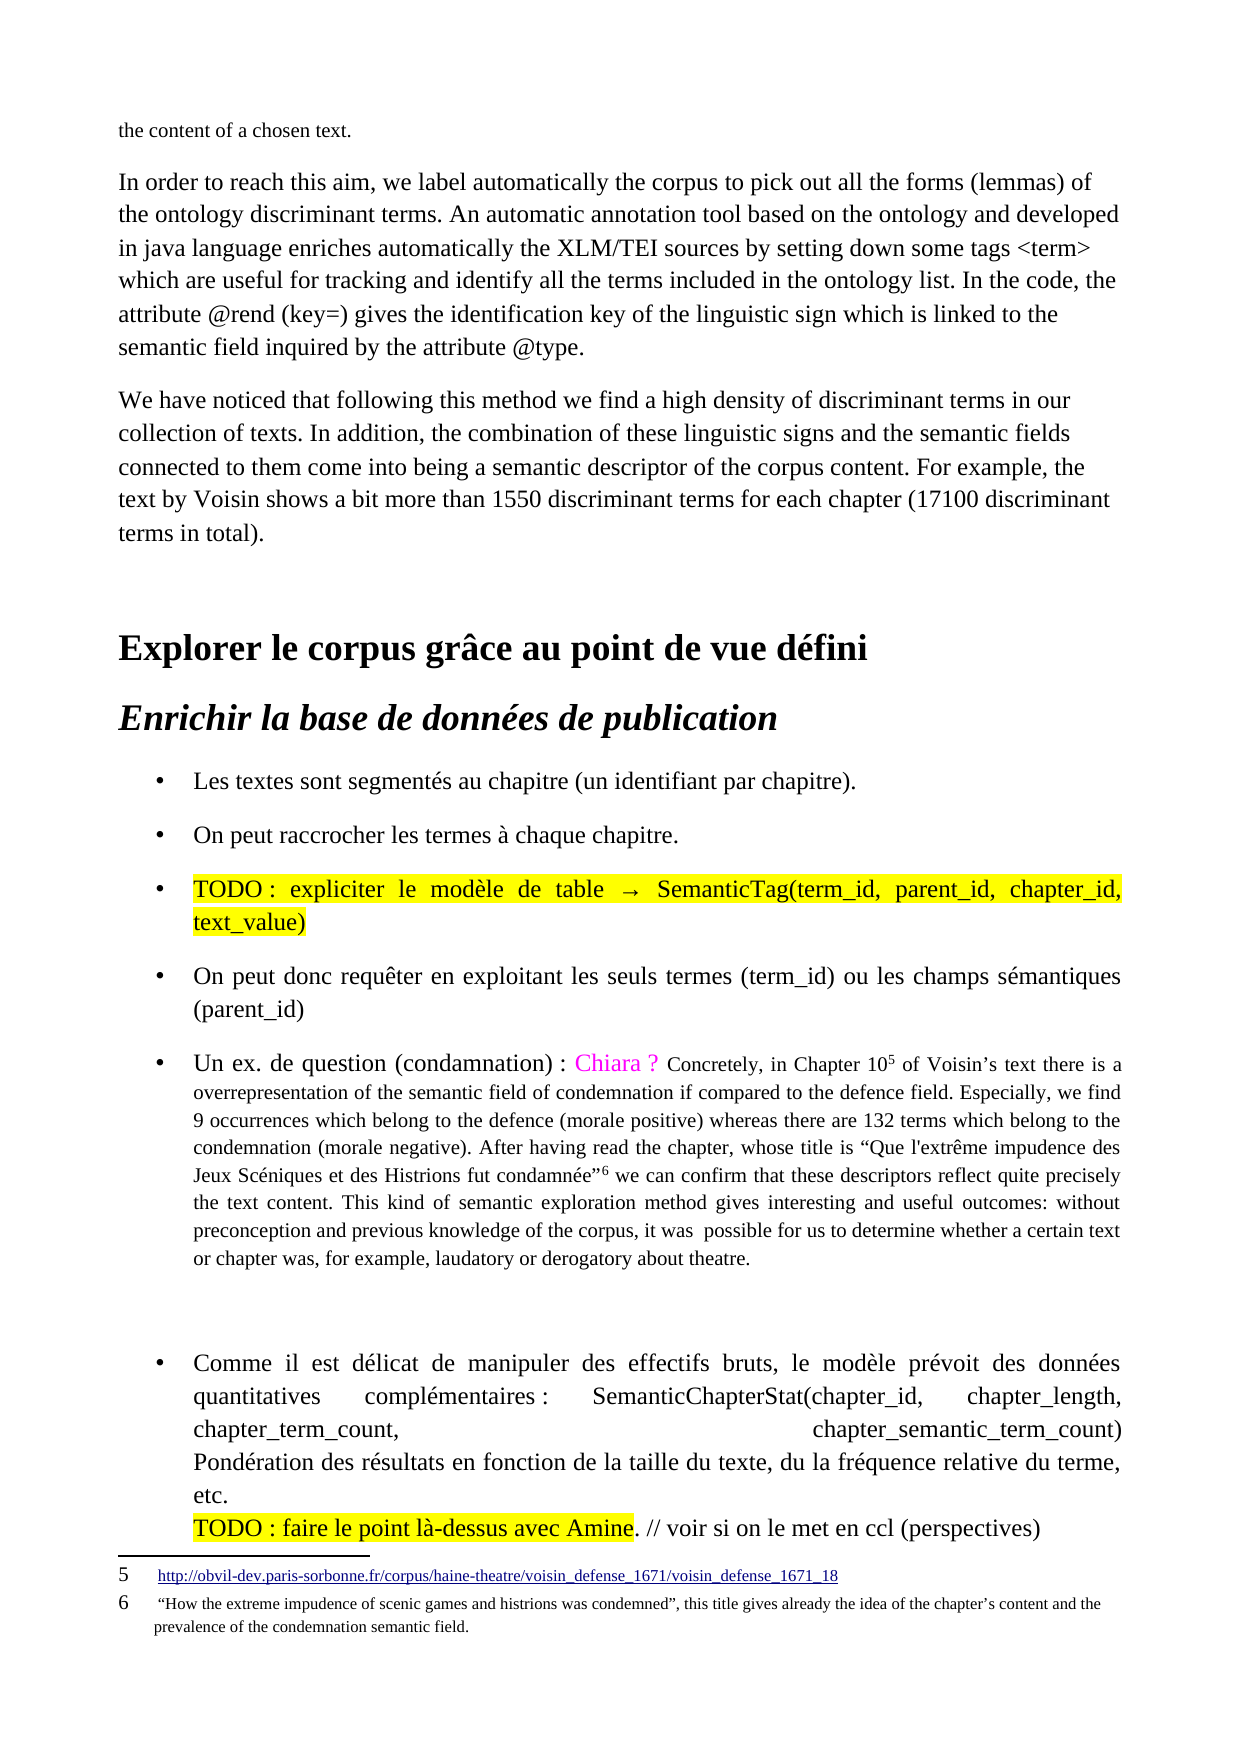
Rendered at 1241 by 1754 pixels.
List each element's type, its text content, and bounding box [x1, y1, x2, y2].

subtitle Explorer le corpus grâce au point de vue défini [118, 681, 1122, 724]
list Comme il est délicat de manipuler des effectifs bruts, le modèle prévoit des données quantitatives complémentaires : SemanticChapterStat(chapter_id, chapter_length, chapter_term_count, chapter_semantic_term_count) Pondération des résultats en fonction de la taille du texte, du la fréquence relative du terme, etc. TODO : faire le point là-dessus avec Amine. // voir si on le met en ccl (perspectives) [156, 1403, 1122, 1498]
subtitle Enrichir la base de données de publication [118, 751, 1122, 794]
list On peut donc requêter en exploitant les seuls termes (term_id) ou les champs sémantiques (parent_id) [156, 1016, 1122, 1078]
text This ontology corresponds to a structured lexicon of discriminant terms of the semantic fields related to theatre. To detect the significant linguistic signs of the corpus, we made use of the team’s expertise on the domain and then placed these terms into the appropriate ontology concept. The idea we came up in the ontology exploration was to look at the relative importance of the various semantic fields in each text of the collection and then be able to understand a priori the content of a chosen text. [118, 118, 1122, 197]
list Un ex. de question (condamnation) : Chiara ? Concretely, in Chapter 10 of Voisin’s text there is a overrepresentation of the semantic field of condemnation if compared to the defence field. Especially, we find 9 occurrences which belong to the defence (morale positive) whereas there are 132 terms which belong to the condemnation (morale negative). After having read the chapter, whose title is “Que l'extrême impudence des Jeux Scéniques et des Histrions fut condamnée” we can confirm that these descriptors reflect quite precisely the text content. This kind of semantic exploration method gives interesting and useful outcomes: without preconception and previous knowledge of the corpus, it was possible for us to determine whether a certain text or chapter was, for example, laudatory or derogatory about theatre. [156, 1103, 1122, 1325]
list TODO : expliciter le modèle de table → SemanticTag(term_id, parent_id, chapter_id, text_value) [156, 929, 1122, 991]
list Les textes sont segmentés au chapitre (un identifiant par chapitre). [156, 821, 1122, 850]
text We have noticed that following this method we find a high density of discriminant terms in our collection of texts. In addition, the combination of these linguistic signs and the semantic fields connected to them come into being a semantic descriptor of the corpus content. For example, the text by Voisin shows a bit more than 1550 discriminant terms for each chapter (17100 discriminant terms in total). [118, 441, 1122, 602]
list http://obvil-dev.paris-sorbonne.fr/corpus/haine-theatre/voisin_defense_1671/voisin_defense_1671_18 [118, 1531, 1122, 1560]
list “How the extreme impudence of scenic games and histrions was condemned”, this title gives already the idea of the chapter’s content and the prevalence of the condemnation semantic field. [118, 1585, 1122, 1636]
list On peut raccrocher les termes à chaque chapitre. [156, 875, 1122, 904]
text In order to reach this aim, we label automatically the corpus to pick out all the forms (lemmas) of the ontology discriminant terms. An automatic annotation tool based on the ontology and developed in java language enriches automatically the XLM/TEI sources by setting down some tags <term> which are useful for tracking and identify all the terms included in the ontology list. In the code, the attribute @rend (key=) gives the identification key of the linguistic sign which is linked to the semantic field inquired by the attribute @type. [118, 222, 1122, 416]
